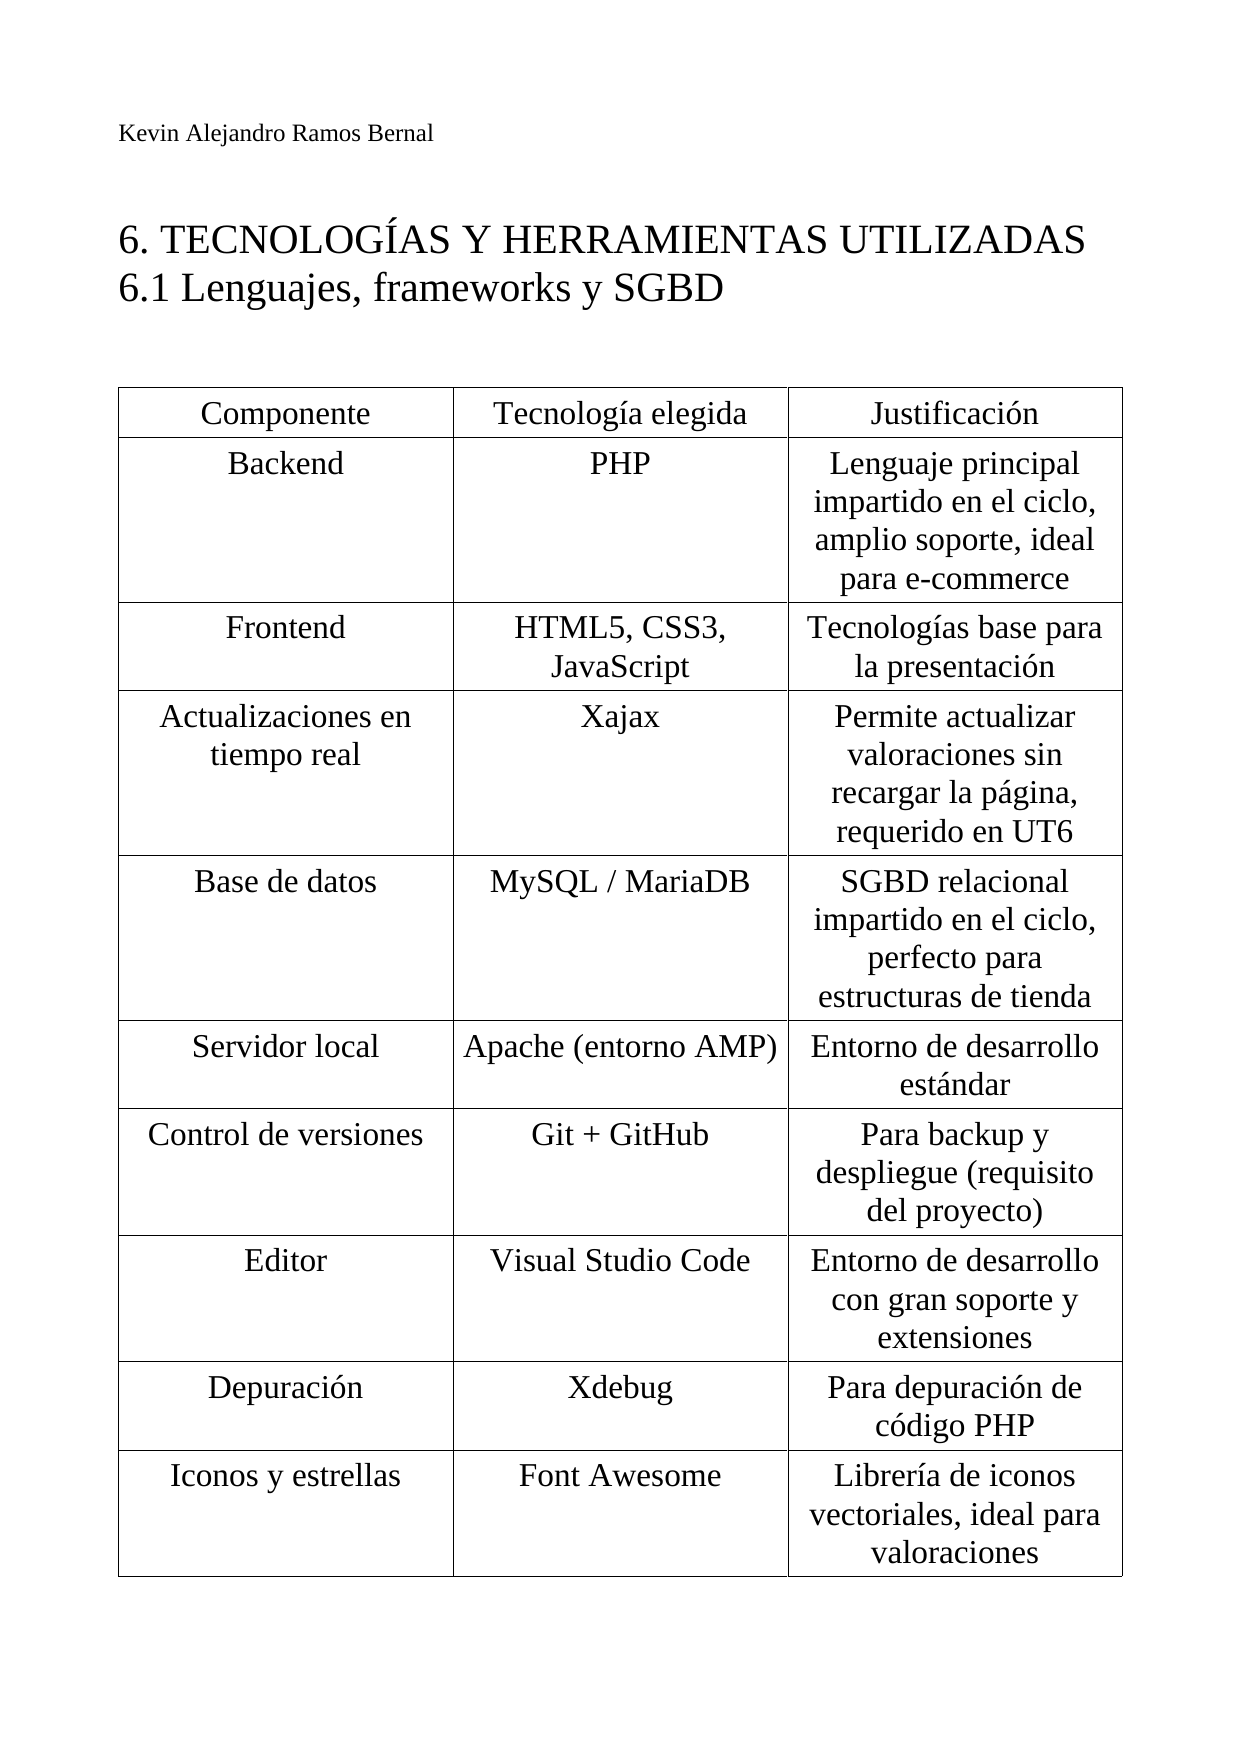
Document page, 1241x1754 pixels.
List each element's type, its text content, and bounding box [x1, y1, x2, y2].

table_cell Xdebug [454, 1362, 787, 1450]
table_cell PHP [454, 438, 787, 602]
table_cell SGBD relacional impartido en el ciclo, perfecto para estructuras de tienda [789, 856, 1122, 1020]
table_cell Entorno de desarrollo con gran soporte y extensiones [789, 1236, 1122, 1361]
table_cell Permite actualizar valoraciones sin recargar la página, requerido en UT6 [789, 691, 1122, 855]
table_cell Editor [119, 1236, 453, 1361]
table_cell Font Awesome [454, 1451, 787, 1576]
table_header Justificación [789, 388, 1122, 437]
table_cell Para depuración de código PHP [789, 1362, 1122, 1450]
table_header Componente [119, 388, 453, 437]
table_cell MySQL / MariaDB [454, 856, 787, 1020]
table_cell Xajax [454, 691, 787, 855]
table_cell HTML5, CSS3, JavaScript [454, 603, 787, 690]
table_cell Visual Studio Code [454, 1236, 787, 1361]
table_cell Iconos y estrellas [119, 1451, 453, 1576]
table_cell Git + GitHub [454, 1109, 787, 1235]
table_cell Apache (entorno AMP) [454, 1021, 787, 1108]
table_cell Tecnologías base para la presentación [789, 603, 1122, 690]
table_cell Entorno de desarrollo estándar [789, 1021, 1122, 1108]
table_header Tecnología elegida [454, 388, 787, 437]
table_cell Frontend [119, 603, 453, 690]
table_cell Librería de iconos vectoriales, ideal para valoraciones [789, 1451, 1122, 1576]
table_cell Base de datos [119, 856, 453, 1020]
text 6. TECNOLOGÍAS Y HERRAMIENTAS UTILIZADAS [118, 215, 1122, 263]
table_cell Servidor local [119, 1021, 453, 1108]
table_cell Actualizaciones en tiempo real [119, 691, 453, 855]
table_cell Control de versiones [119, 1109, 453, 1235]
table_cell Backend [119, 438, 453, 602]
table_cell Depuración [119, 1362, 453, 1450]
table_cell Lenguaje principal impartido en el ciclo, amplio soporte, ideal para e-commerce [789, 438, 1122, 602]
table_cell Para backup y despliegue (requisito del proyecto) [789, 1109, 1122, 1235]
text 6.1 Lenguajes, frameworks y SGBD [118, 263, 1122, 311]
